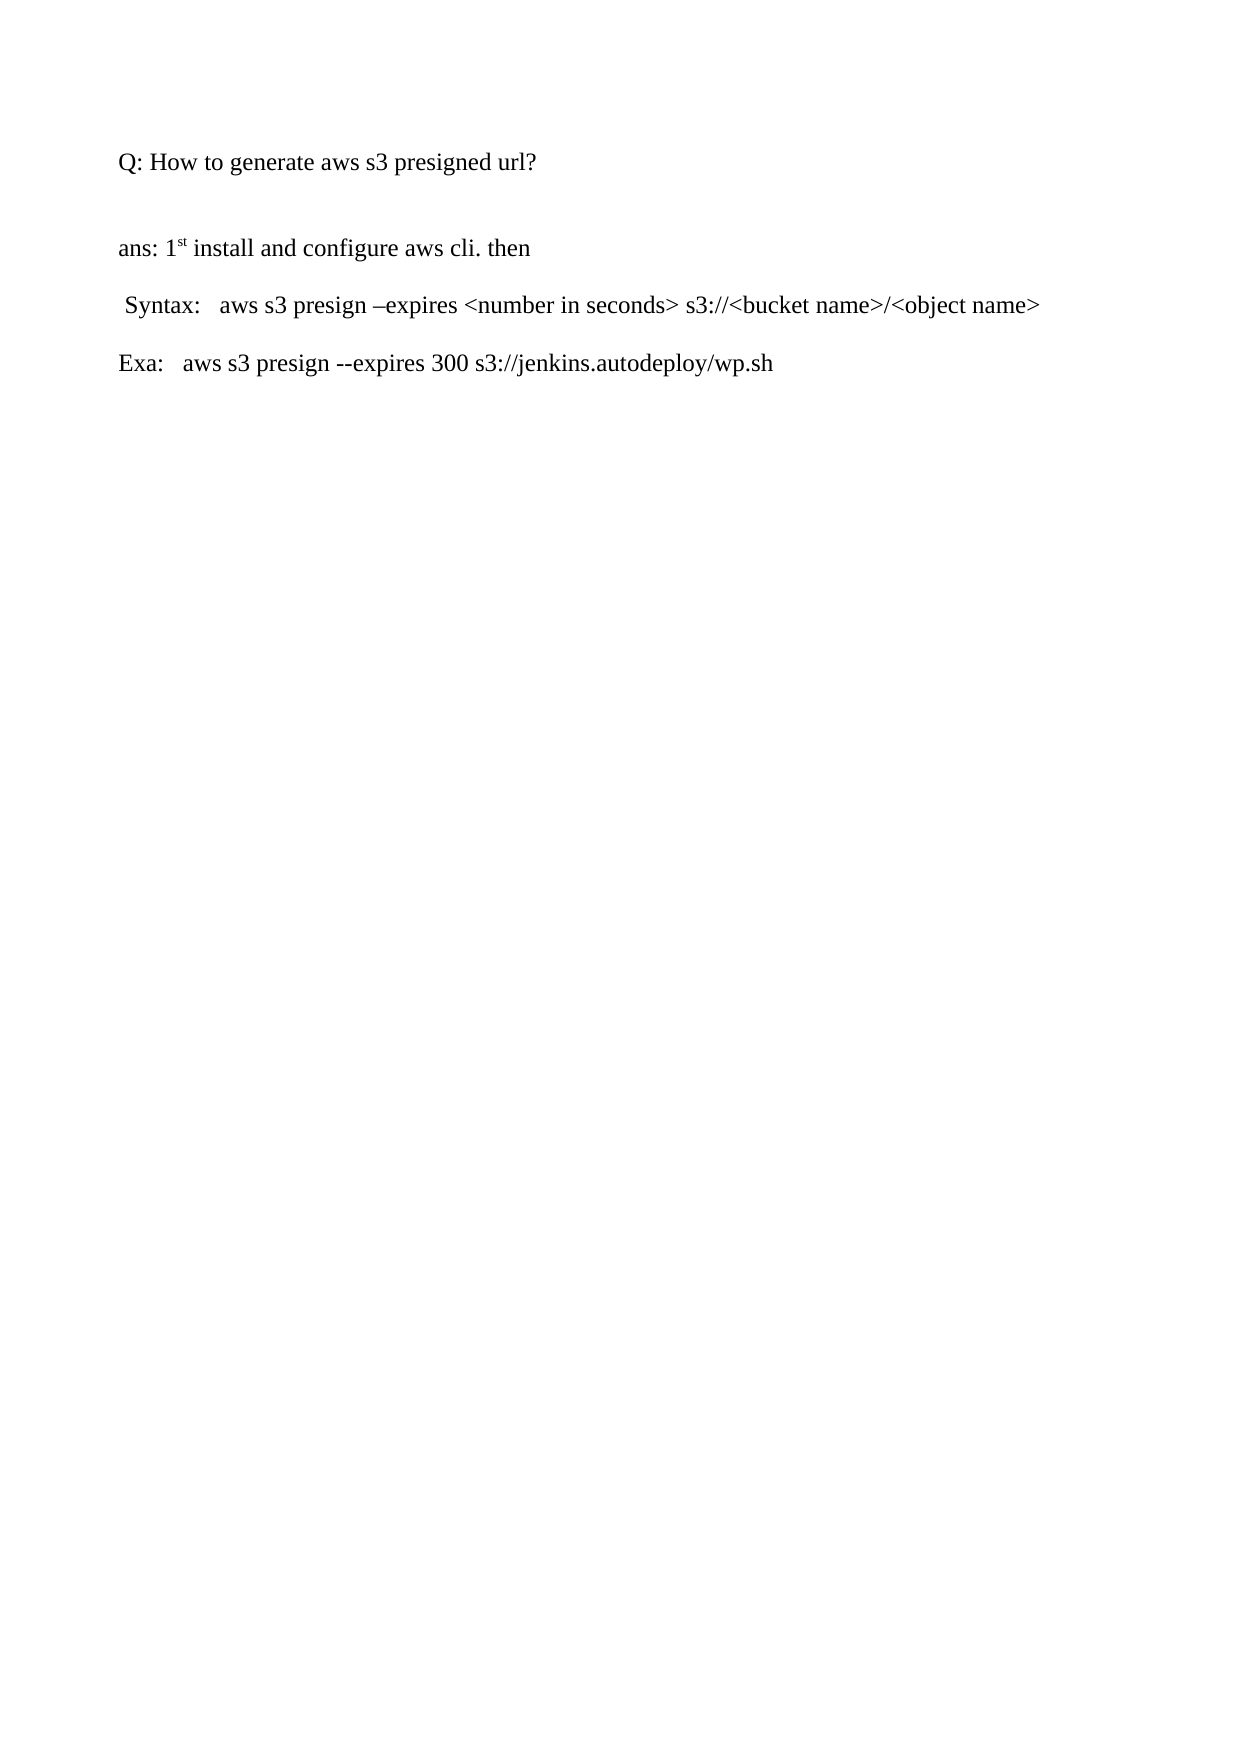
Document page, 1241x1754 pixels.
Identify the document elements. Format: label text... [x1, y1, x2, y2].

text Exa: aws s3 presign --expires 300 s3://jenkins.autodeploy/wp.sh [118, 348, 1122, 377]
text ans: 1st install and configure aws cli. then [118, 233, 1122, 262]
text Q: How to generate aws s3 presigned url? [118, 147, 1122, 176]
text Syntax: aws s3 presign –expires <number in seconds> s3://<bucket name>/<object name> [118, 291, 1122, 319]
